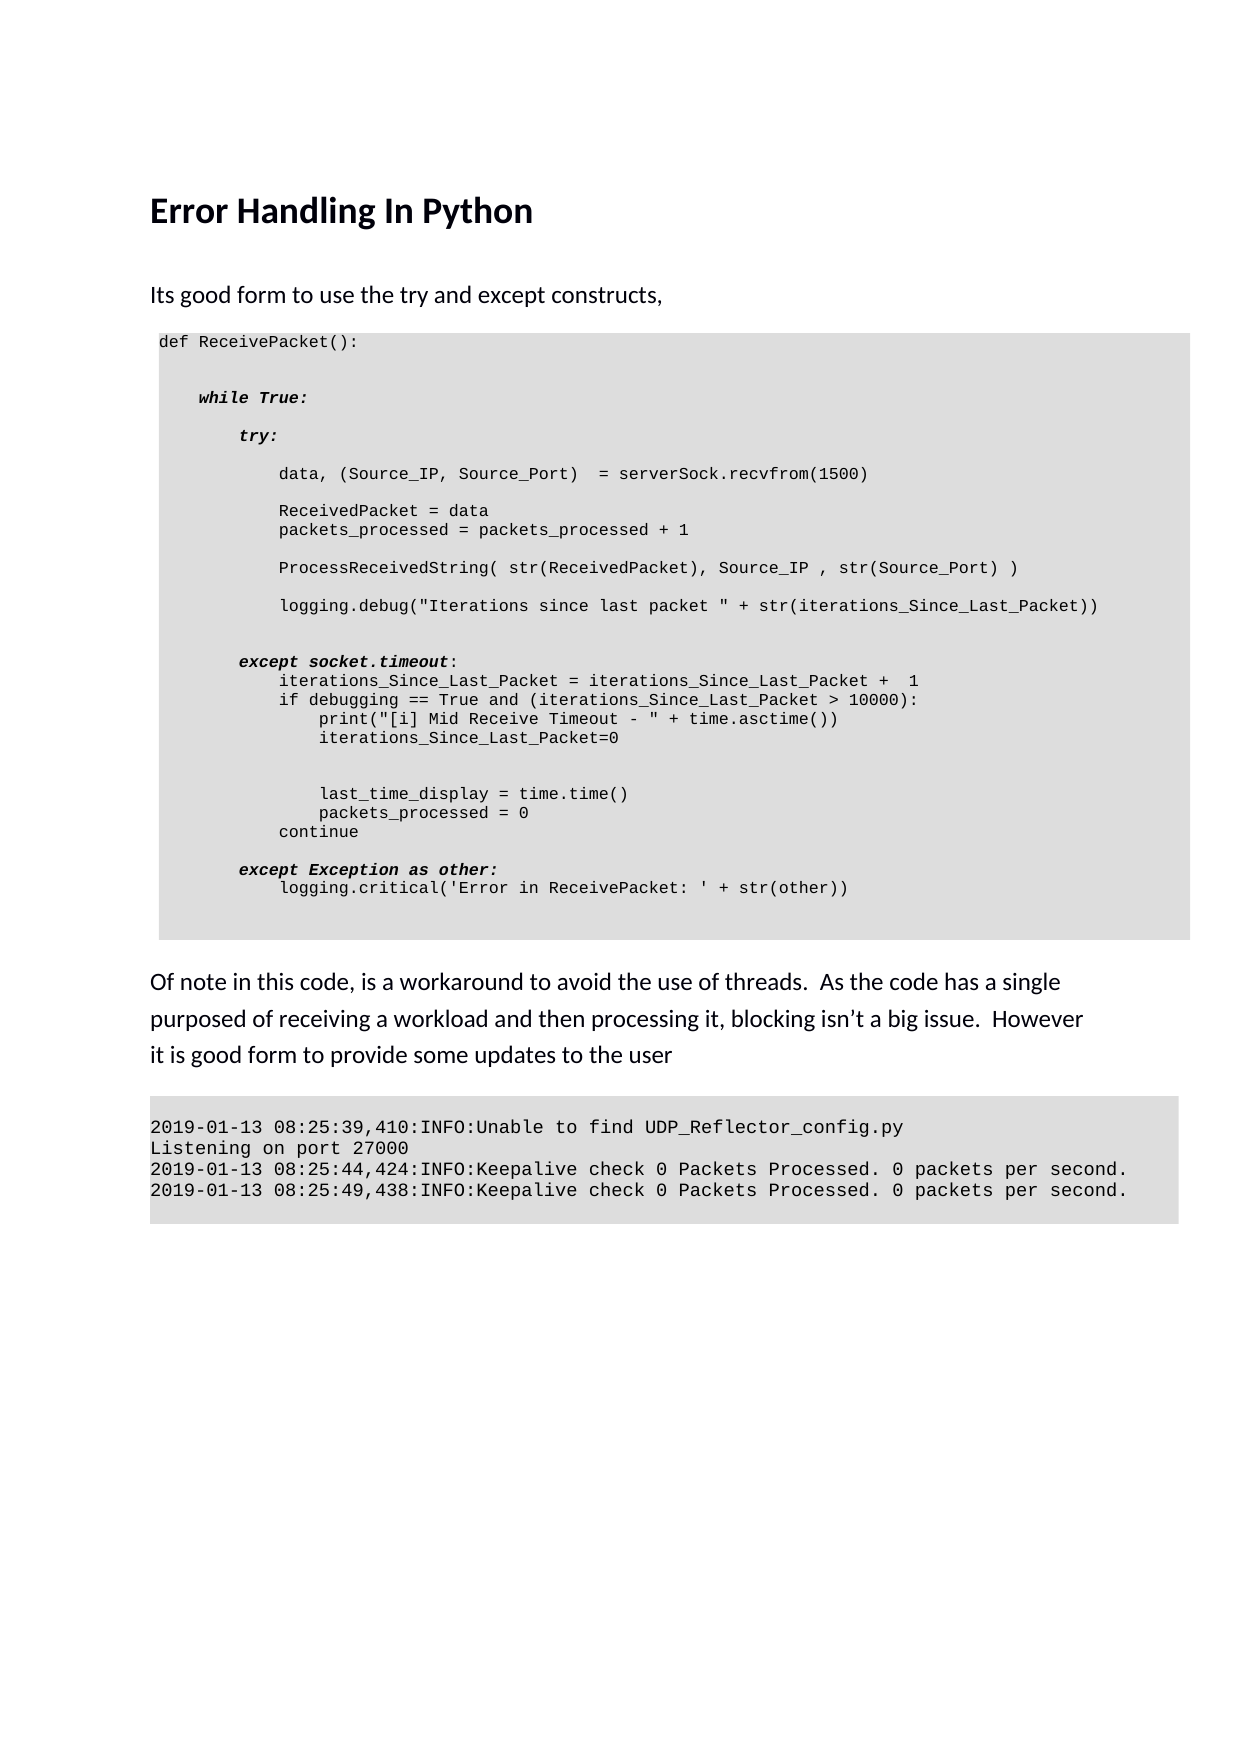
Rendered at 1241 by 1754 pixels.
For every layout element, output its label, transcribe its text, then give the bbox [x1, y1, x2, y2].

subtitle Error Handling In Python [150, 187, 1090, 233]
text Its good form to use the try and except constructs, [150, 279, 1090, 310]
text Of note in this code, is a workaround to avoid the use of threads. As the code has a single purposed of receiving a workload and then processing it, blocking isn’t a big issue. However it is good form to provide some updates to the user [150, 331, 1090, 1070]
